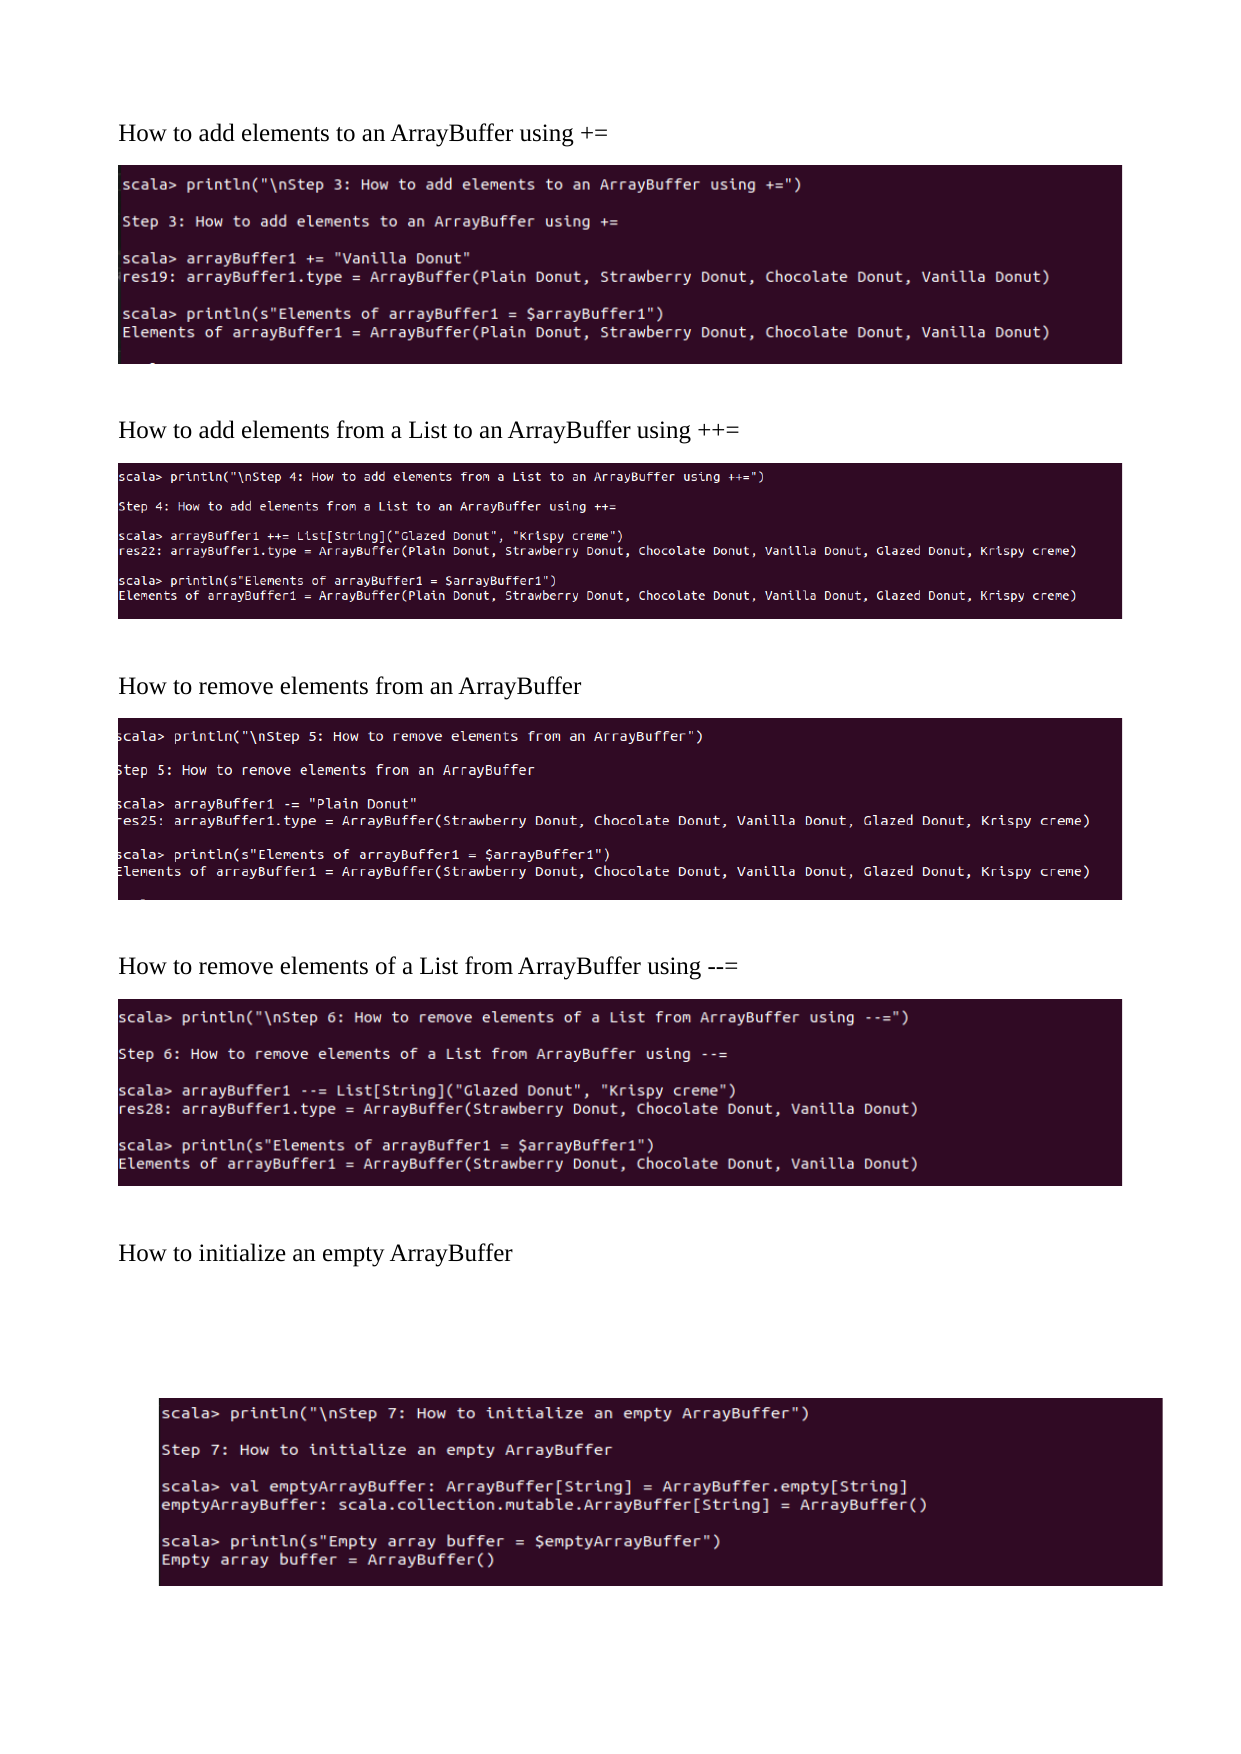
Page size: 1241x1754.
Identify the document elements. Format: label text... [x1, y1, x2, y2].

picture [118, 165, 1123, 364]
text How to initialize an empty ArrayBuffer [118, 1238, 1122, 1266]
text How to add elements to an ArrayBuffer using += [118, 118, 1122, 147]
picture [118, 999, 1123, 1186]
picture [158, 1398, 1163, 1586]
text How to add elements from a List to an ArrayBuffer using ++= [118, 416, 1122, 444]
picture [118, 718, 1123, 900]
text How to remove elements from an ArrayBuffer [118, 671, 1122, 699]
text How to remove elements of a List from ArrayBuffer using --= [118, 951, 1122, 980]
picture [118, 463, 1123, 619]
